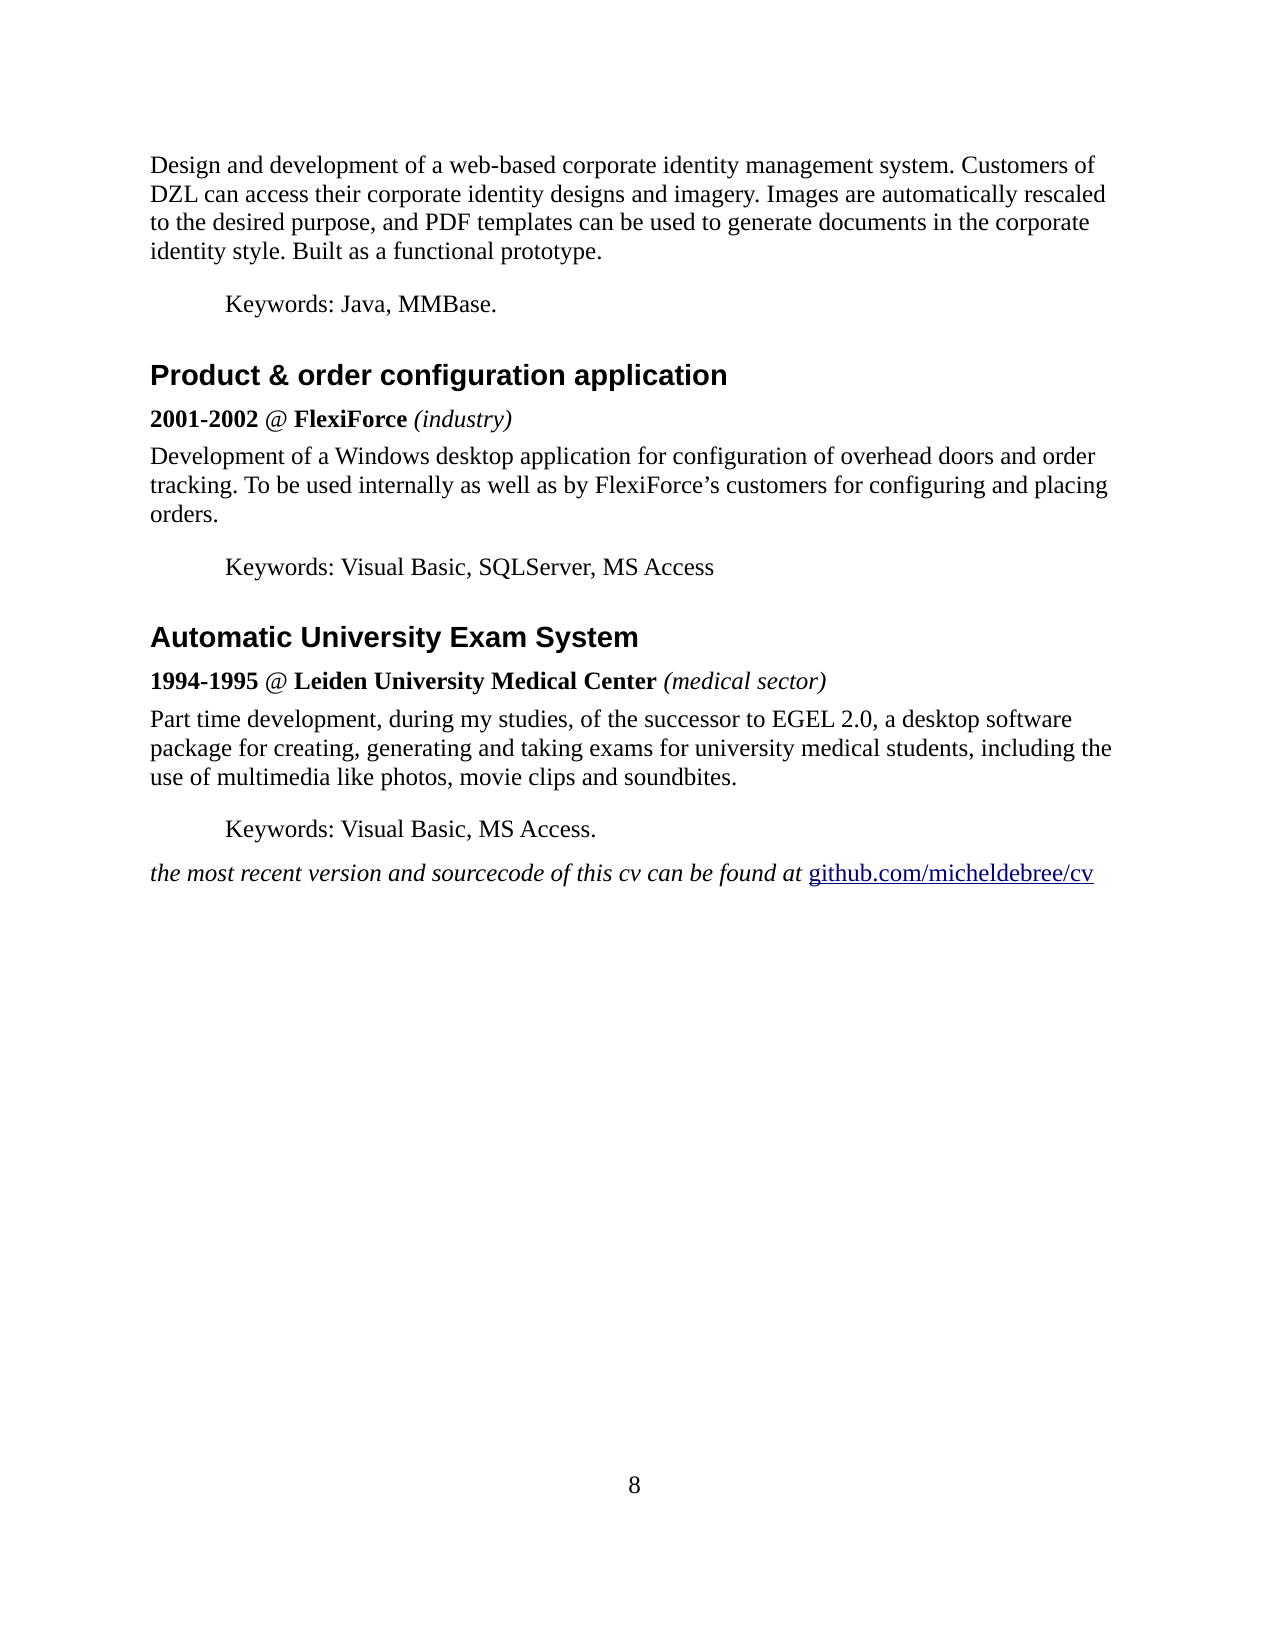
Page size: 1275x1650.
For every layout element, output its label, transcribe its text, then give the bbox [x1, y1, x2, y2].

text the most recent version and sourcecode of this cv can be found at github.com/micheldebree/cv [150, 858, 1125, 887]
text 2001-2002 @ FlexiForce (industry) [150, 404, 1125, 432]
text Part time development, during my studies, of the successor to EGEL 2.0, a desktop software package for creating, generating and taking exams for university medical students, including the use of multimedia like photos, movie clips and soundbites. [150, 704, 1125, 790]
subtitle Automatic University Exam System [150, 620, 1125, 654]
text Keywords: Visual Basic, SQLServer, MS Access [225, 552, 1125, 580]
text 1994-1995 @ Leiden University Medical Center (medical sector) [150, 666, 1125, 695]
text Keywords: Visual Basic, MS Access. [225, 814, 1125, 843]
text Development of a Windows desktop application for configuration of overhead doors and order tracking. To be used internally as well as by FlexiForce’s customers for configuring and placing orders. [150, 441, 1125, 528]
subtitle Product & order configuration application [150, 358, 1125, 391]
text Keywords: Java, MMBase. [225, 289, 1125, 318]
text Design and development of a web-based corporate identity management system. Customers of DZL can access their corporate identity designs and imagery. Images are automatically rescaled to the desired purpose, and PDF templates can be used to generate documents in the corporate identity style. Built as a functional prototype. [150, 150, 1125, 265]
